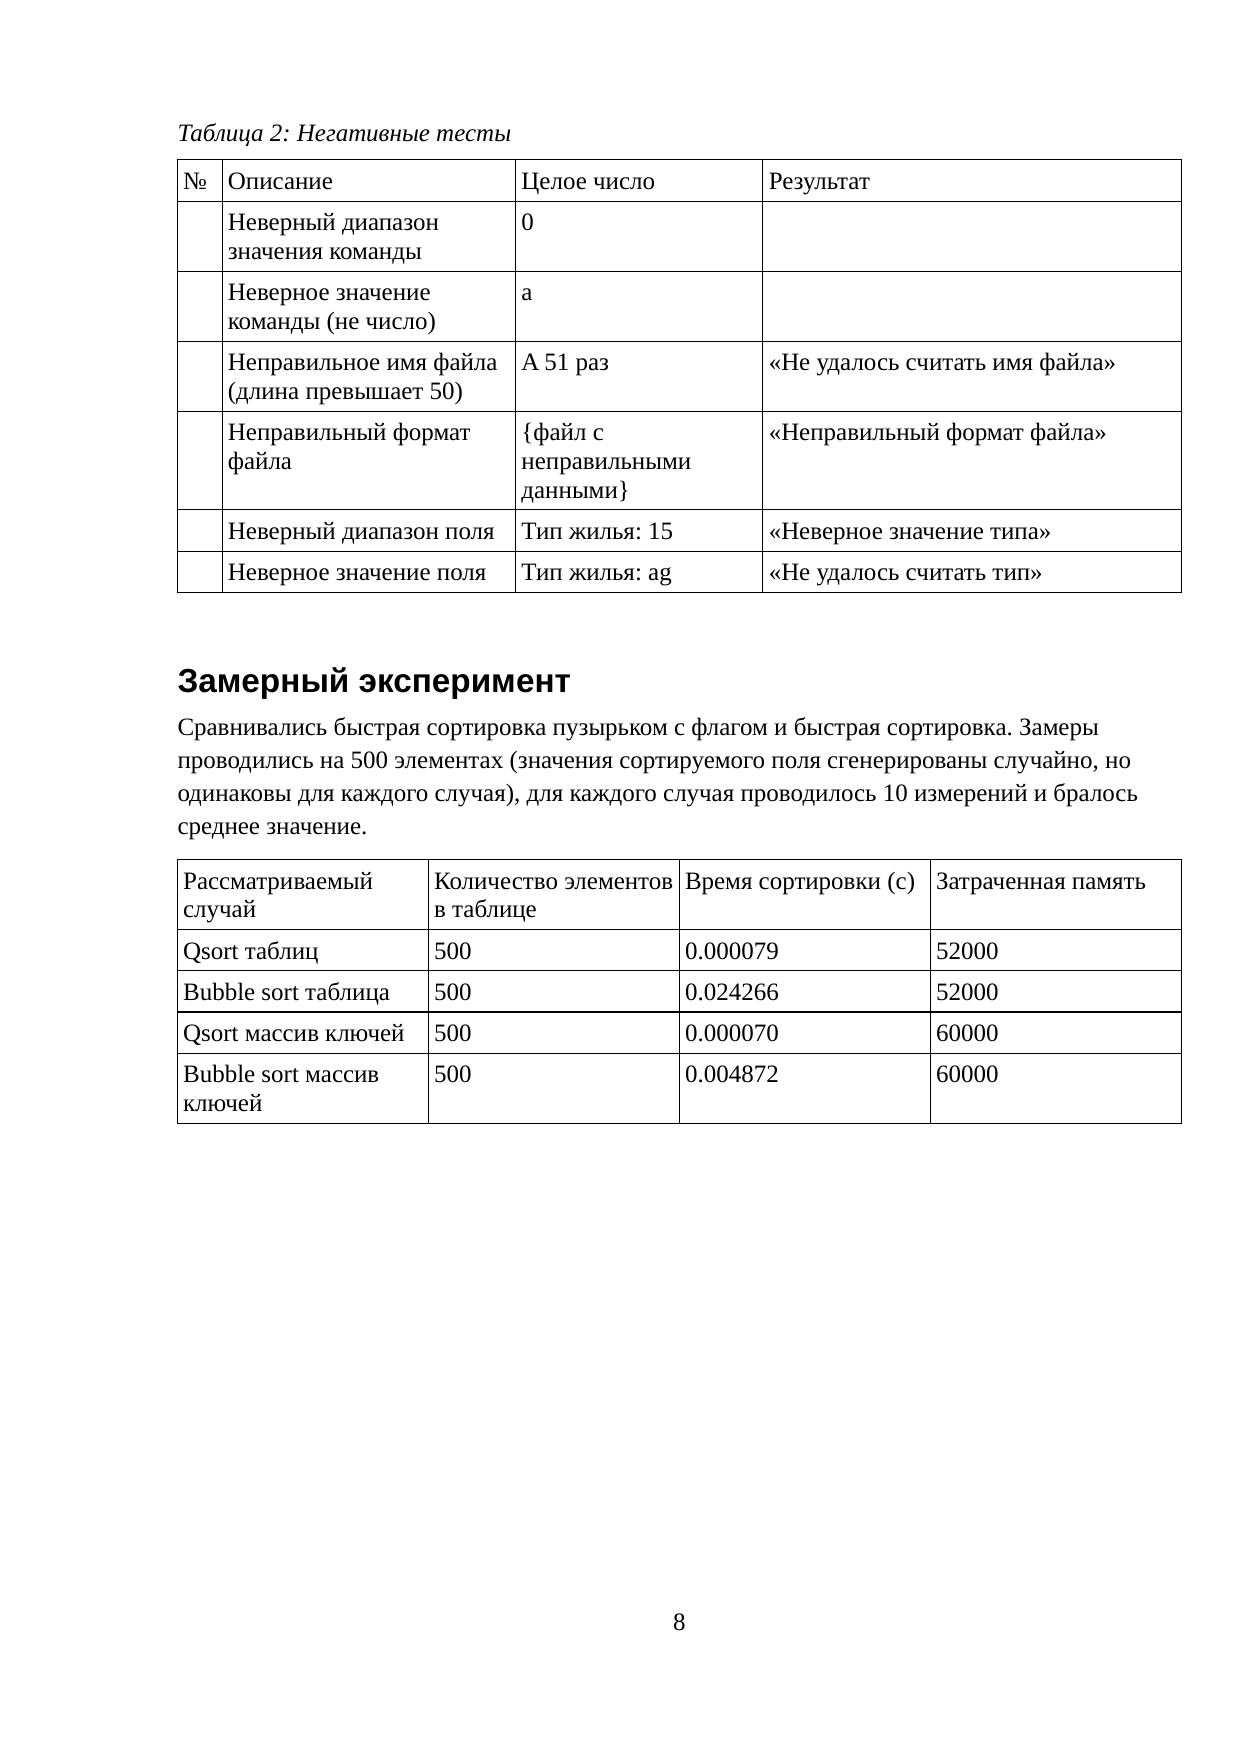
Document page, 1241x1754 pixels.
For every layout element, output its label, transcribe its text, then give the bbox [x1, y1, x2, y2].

table_cell 0 [516, 202, 762, 271]
table_cell [178, 510, 222, 551]
table_cell [178, 202, 222, 271]
table_cell Тип жилья: 15 [516, 510, 762, 551]
table_cell 60000 [931, 1013, 1181, 1053]
table_cell A 51 раз [516, 342, 762, 411]
table_cell [178, 272, 222, 341]
table_cell Неверное значение команды (не число) [223, 272, 515, 341]
table_cell 500 [429, 1013, 679, 1053]
table_cell Qsort таблиц [178, 930, 428, 970]
table_cell 0.024266 [680, 971, 930, 1011]
table_cell «Не удалось считать тип» [763, 552, 1181, 592]
table_cell Тип жилья: ag [516, 552, 762, 592]
table_cell 0.004872 [680, 1054, 930, 1123]
table_cell 500 [429, 1054, 679, 1123]
table_cell [763, 272, 1181, 341]
table_cell [178, 342, 222, 411]
table_header Целое число [516, 160, 762, 201]
table_cell {файл с неправильными данными} [516, 412, 762, 509]
table_cell Qsort массив ключей [178, 1013, 428, 1053]
table_cell Неверный диапазон значения команды [223, 202, 515, 271]
table_cell [178, 552, 222, 592]
table_cell 52000 [931, 930, 1181, 970]
table_cell Bubble sort массив ключей [178, 1054, 428, 1123]
table_header Описание [223, 160, 515, 201]
table_cell a [516, 272, 762, 341]
text Таблица 2: Негативные тесты [177, 118, 1181, 147]
text Сравнивались быстрая сортировка пузырьком с флагом и быстрая сортировка. Замеры проводились на 500 элементах (значения сортируемого поля сгенерированы случайно, но одинаковы для каждого случая), для каждого случая проводилось 10 измерений и бралось среднее значение. [177, 712, 1181, 840]
table_cell Неверное значение поля [223, 552, 515, 592]
table_header № [178, 160, 222, 201]
table_cell 500 [429, 971, 679, 1011]
table_header Результат [763, 160, 1181, 201]
table_header Время сортировки (с) [680, 860, 930, 929]
table_cell «Неверное значение типа» [763, 510, 1181, 551]
table_header Рассматриваемый случай [178, 860, 428, 929]
table_cell 0.000079 [680, 930, 930, 970]
table_cell [178, 412, 222, 509]
table_cell Bubble sort таблица [178, 971, 428, 1011]
table_cell Неправильное имя файла (длина превышает 50) [223, 342, 515, 411]
table_cell 52000 [931, 971, 1181, 1011]
table_cell «Неправильный формат файла» [763, 412, 1181, 509]
table_cell 500 [429, 930, 679, 970]
table_header Затраченная память [931, 860, 1181, 929]
table_cell Неправильный формат файла [223, 412, 515, 509]
table_header Количество элементов в таблице [429, 860, 679, 929]
table_cell 0.000070 [680, 1013, 930, 1053]
table_cell «Не удалось считать имя файла» [763, 342, 1181, 411]
subtitle Замерный эксперимент [177, 661, 1181, 700]
table_cell [763, 202, 1181, 271]
table_cell 60000 [931, 1054, 1181, 1123]
table_cell Неверный диапазон поля [223, 510, 515, 551]
